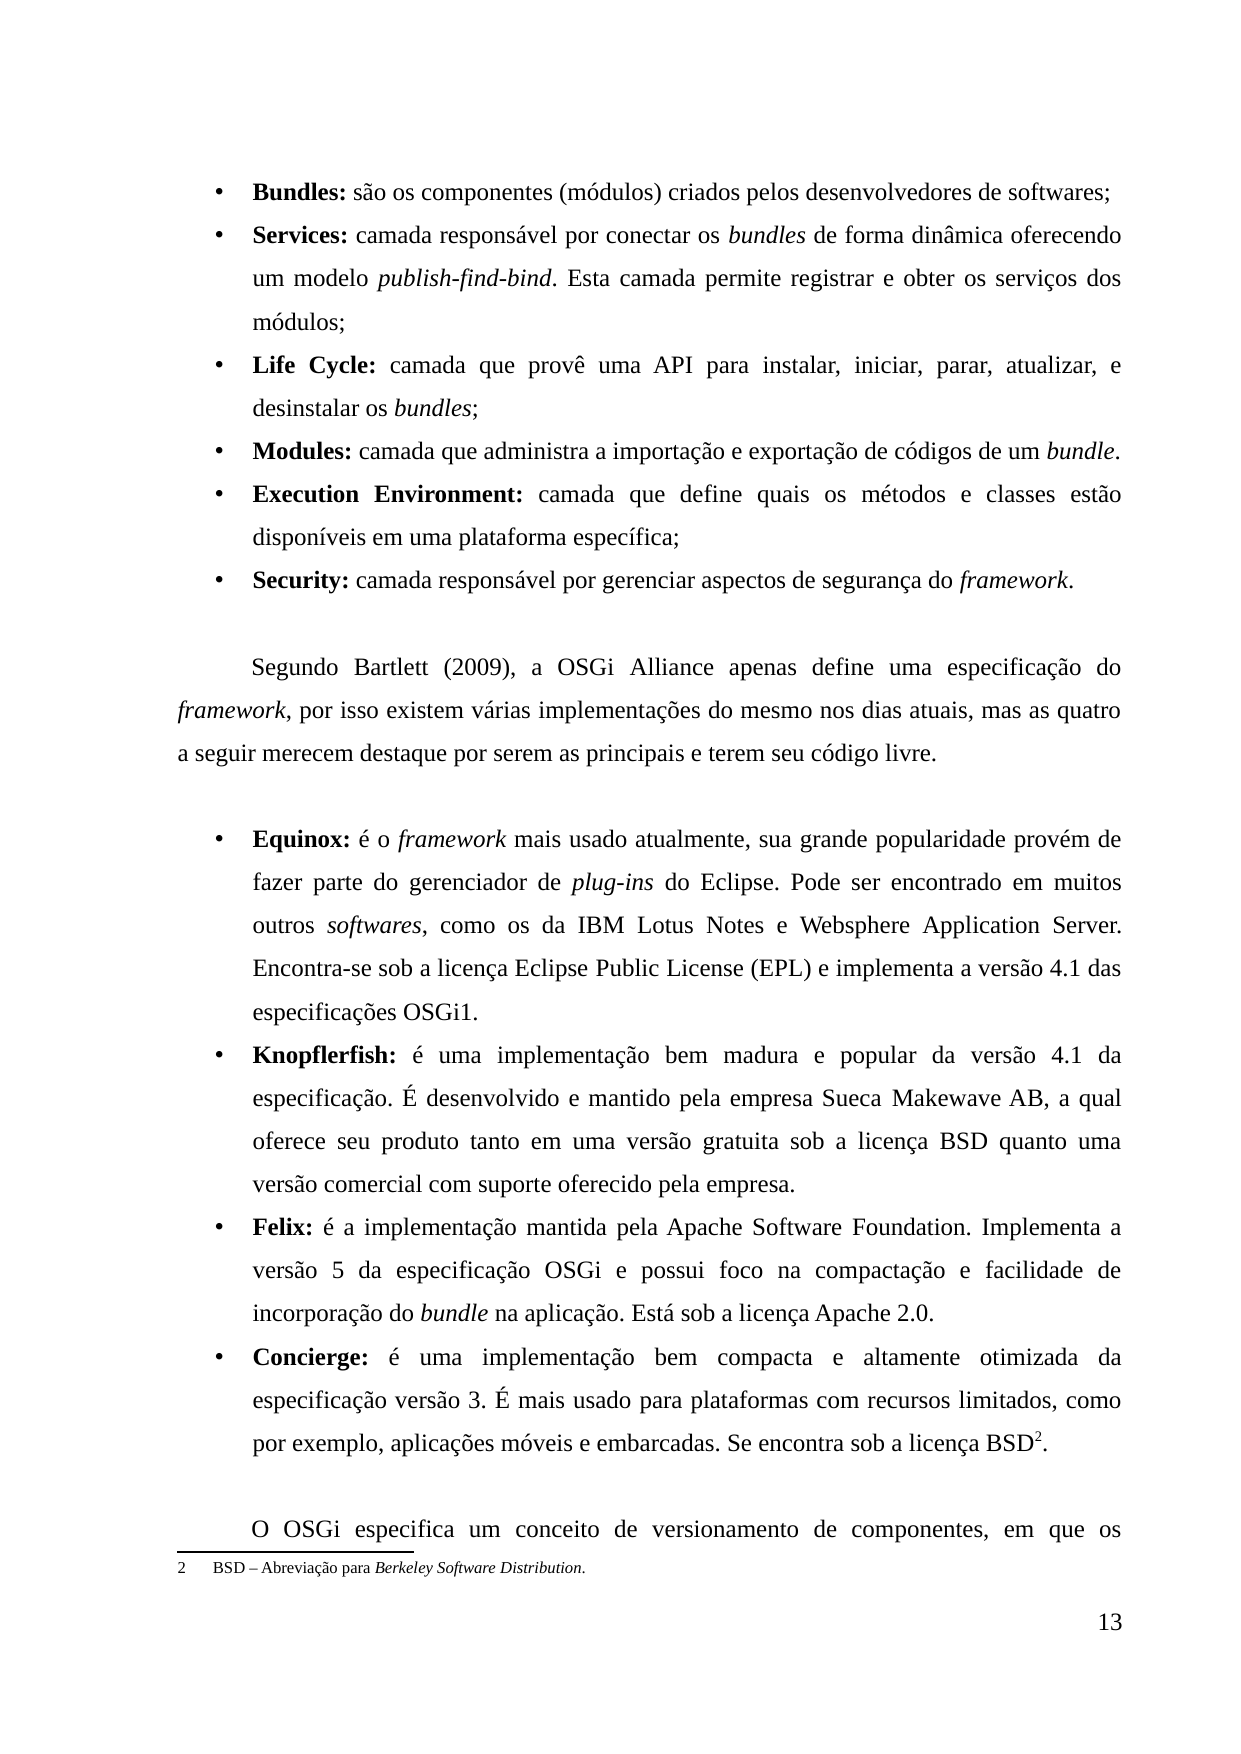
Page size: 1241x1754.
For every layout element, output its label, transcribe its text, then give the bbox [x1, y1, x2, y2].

list Services: camada responsável por conectar os bundles de forma dinâmica oferecendo um modelo publish-find-bind. Esta camada permite registrar e obter os serviços dos módulos; [215, 220, 1122, 335]
list Modules: camada que administra a importação e exportação de códigos de um bundle. [215, 436, 1122, 465]
text O OSGi especifica um conceito de versionamento de componentes, em que os [177, 1514, 1122, 1543]
list BSD – Abreviação para Berkeley Software Distribution. [177, 1558, 1122, 1577]
list Concierge: é uma implementação bem compacta e altamente otimizada da especificação versão 3. É mais usado para plataformas com recursos limitados, como por exemplo, aplicações móveis e embarcadas. Se encontra sob a licença BSD. [215, 1342, 1122, 1457]
list Equinox: é o framework mais usado atualmente, sua grande popularidade provém de fazer parte do gerenciador de plug-ins do Eclipse. Pode ser encontrado em muitos outros softwares, como os da IBM Lotus Notes e Websphere Application Server. Encontra-se sob a licença Eclipse Public License (EPL) e implementa a versão 4.1 das especificações OSGi1. [215, 824, 1122, 1025]
text Segundo Bartlett (2009), a OSGi Alliance apenas define uma especificação do framework, por isso existem várias implementações do mesmo nos dias atuais, mas as quatro a seguir merecem destaque por serem as principais e terem seu código livre. [177, 652, 1122, 767]
list Knopflerfish: é uma implementação bem madura e popular da versão 4.1 da especificação. É desenvolvido e mantido pela empresa Sueca Makewave AB, a qual oferece seu produto tanto em uma versão gratuita sob a licença BSD quanto uma versão comercial com suporte oferecido pela empresa. [215, 1040, 1122, 1198]
list Felix: é a implementação mantida pela Apache Software Foundation. Implementa a versão 5 da especificação OSGi e possui foco na compactação e facilidade de incorporação do bundle na aplicação. Está sob a licença Apache 2.0. [215, 1212, 1122, 1327]
list Life Cycle: camada que provê uma API para instalar, iniciar, parar, atualizar, e desinstalar os bundles; [215, 350, 1122, 422]
list Execution Environment: camada que define quais os métodos e classes estão disponíveis em uma plataforma específica; [215, 479, 1122, 551]
list Security: camada responsável por gerenciar aspectos de segurança do framework. [215, 565, 1122, 594]
list Bundles: são os componentes (módulos) criados pelos desenvolvedores de softwares; [215, 177, 1122, 206]
